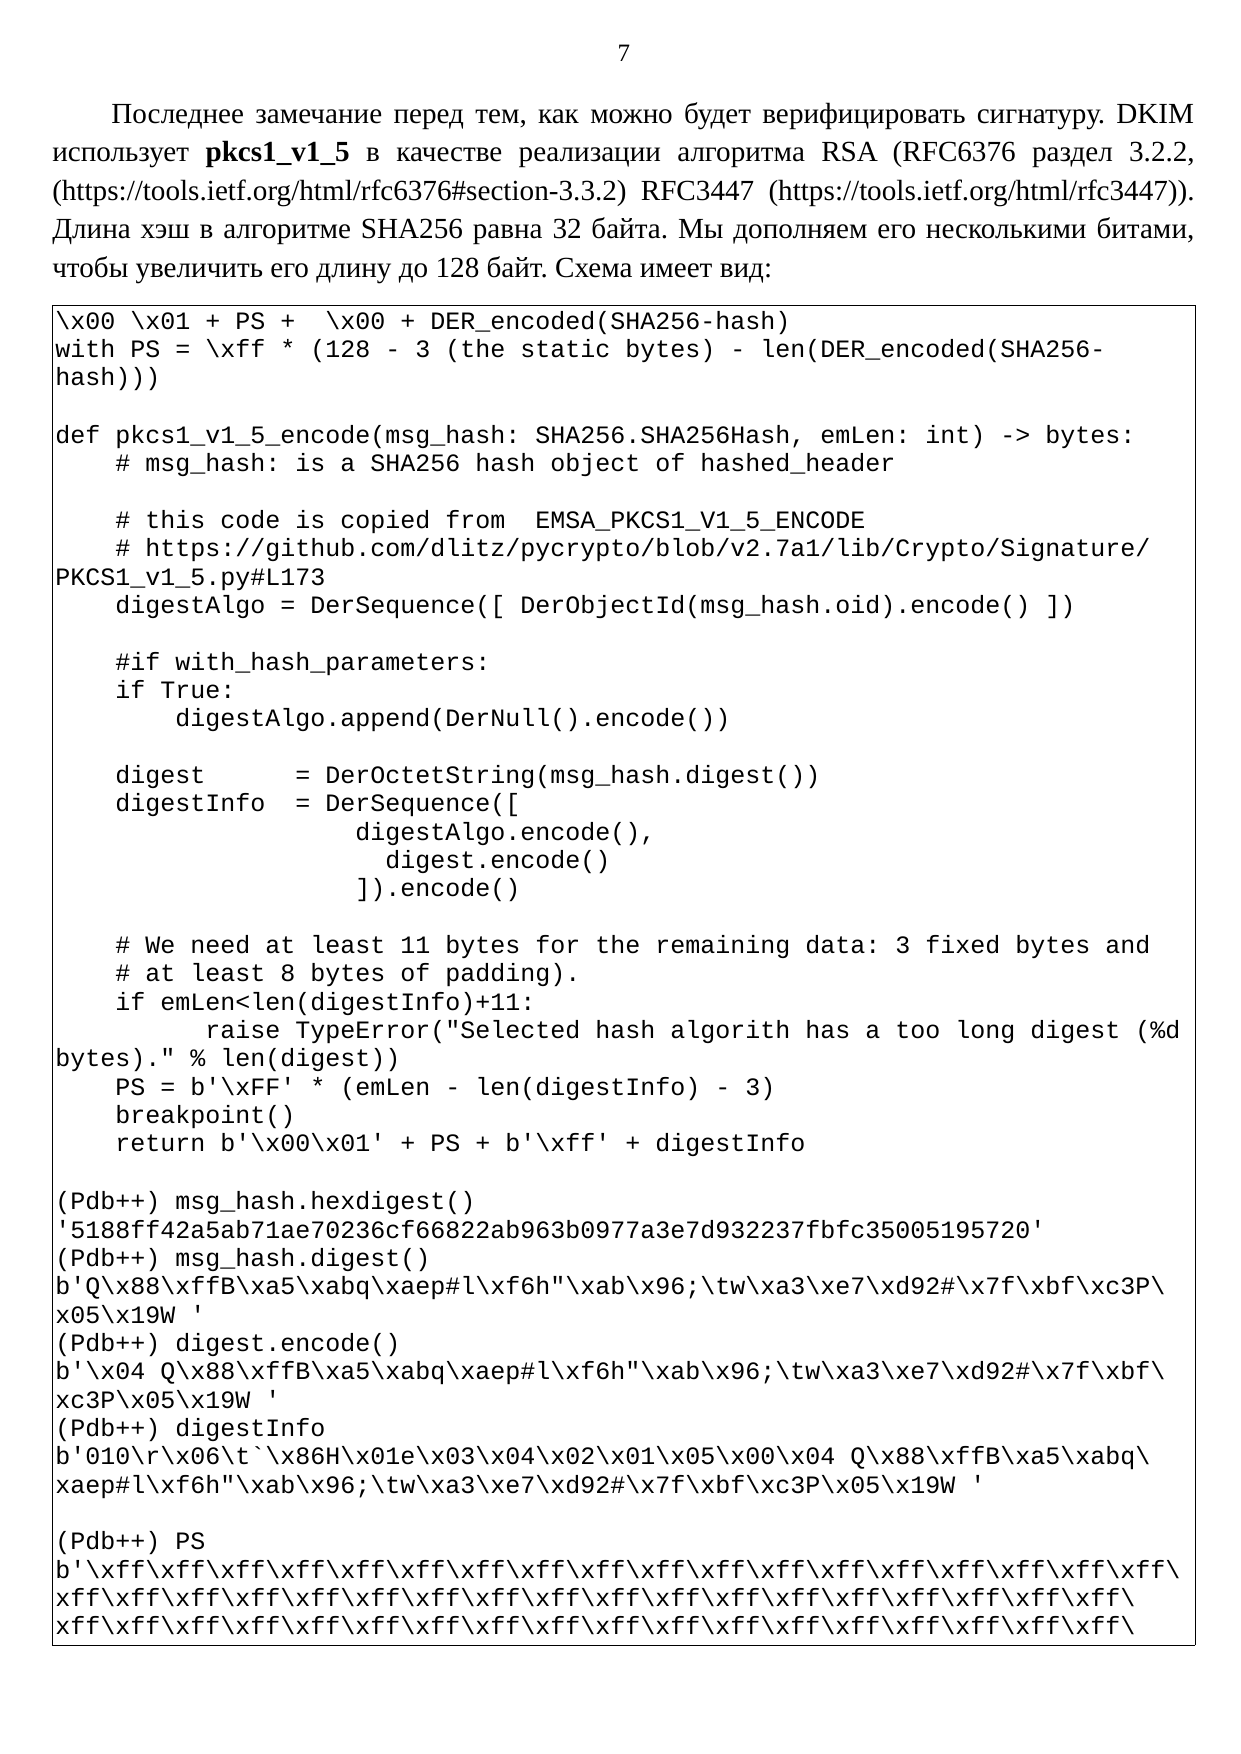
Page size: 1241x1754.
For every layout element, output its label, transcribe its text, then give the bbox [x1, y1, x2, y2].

text (Pdb++) msg_hash.hexdigest() [53, 1186, 1195, 1214]
text (Pdb++) msg_hash.digest() [53, 1242, 1195, 1271]
text '5188ff42a5ab71ae70236cf66822ab963b0977a3e7d932237fbfc35005195720' [53, 1214, 1195, 1242]
text # We need at least 11 bytes for the remaining data: 3 fixed bytes and [53, 930, 1195, 958]
text # https://github.com/dlitz/pycrypto/blob/v2.7a1/lib/Crypto/Signature/PKCS1_v1_5.py#L173 [53, 533, 1195, 590]
text # msg_hash: is a SHA256 hash object of hashed_header [53, 448, 1195, 479]
text digestInfo = DerSequence([ [53, 788, 1195, 816]
text (Pdb++) digest.encode() [53, 1327, 1195, 1356]
text # this code is copied from EMSA_PKCS1_V1_5_ENCODE [53, 505, 1195, 533]
text digest.encode() [53, 845, 1195, 873]
text (Pdb++) digestInfo [53, 1412, 1195, 1441]
text # at least 8 bytes of padding). [53, 958, 1195, 986]
text if True: [53, 675, 1195, 703]
text raise TypeError("Selected hash algorith has a too long digest (%d bytes)." % len(digest)) [53, 1015, 1195, 1071]
text b'\x04 Q\x88\xffB\xa5\xabq\xaep#l\xf6h"\xab\x96;\tw\xa3\xe7\xd92#\x7f\xbf\xc3P\x05\x19W ' [53, 1356, 1195, 1412]
text b'Q\x88\xffB\xa5\xabq\xaep#l\xf6h"\xab\x96;\tw\xa3\xe7\xd92#\x7f\xbf\xc3P\x05\x19W ' [53, 1271, 1195, 1327]
text PS = b'\xFF' * (emLen - len(digestInfo) - 3) [53, 1071, 1195, 1100]
text breakpoint() [53, 1100, 1195, 1128]
text if emLen<len(digestInfo)+11: [53, 986, 1195, 1015]
text \x00 \x01 + PS + \x00 + DER_encoded(SHA256-hash) [53, 306, 1195, 333]
text ]).encode() [53, 873, 1195, 904]
text (Pdb++) PS [53, 1526, 1195, 1554]
text Последнее замечание перед тем, как можно будет верифицировать сигнатуру. DKIM использует pkcs1_v1_5 в качестве реализации алгоритма RSA (RFC6376 раздел 3.2.2, (https://tools.ietf.org/html/rfc6376#section-3.3.2) RFC3447 (https://tools.ietf.org/html/rfc3447)). Длина хэш в алгоритме SHA256 равна 32 байта. Мы дополняем его несколькими битами, чтобы увеличить его длину до 128 байт. Схема имеет вид: [52, 96, 1195, 284]
text def pkcs1_v1_5_encode(msg_hash: SHA256.SHA256Hash, emLen: int) -> bytes: [53, 420, 1195, 448]
text b'010\r\x06\t`\x86H\x01e\x03\x04\x02\x01\x05\x00\x04 Q\x88\xffB\xa5\xabq\xaep#l\xf6h"\xab\x96;\tw\xa3\xe7\xd92#\x7f\xbf\xc3P\x05\x19W ' [53, 1441, 1195, 1501]
text with PS = \xff * (128 - 3 (the static bytes) - len(DER_encoded(SHA256-hash))) [53, 333, 1195, 393]
text return b'\x00\x01' + PS + b'\xff' + digestInfo [53, 1128, 1195, 1159]
text digestAlgo = DerSequence([ DerObjectId(msg_hash.oid).encode() ]) [53, 590, 1195, 621]
text digestAlgo.encode(), [53, 816, 1195, 845]
text digestAlgo.append(DerNull().encode()) [53, 703, 1195, 734]
text #if with_hash_parameters: [53, 646, 1195, 675]
text digest = DerOctetString(msg_hash.digest()) [53, 760, 1195, 788]
text b'\xff\xff\xff\xff\xff\xff\xff\xff\xff\xff\xff\xff\xff\xff\xff\xff\xff\xff\xff\xff\xff\xff\xff\xff\xff\xff\xff\xff\xff\xff\xff\xff\xff\xff\xff\xff\xff\xff\xff\xff\xff\xff\xff\xff\xff\xff\xff\xff\xff\xff\xff\xff\xff\xff\ [53, 1554, 1195, 1645]
